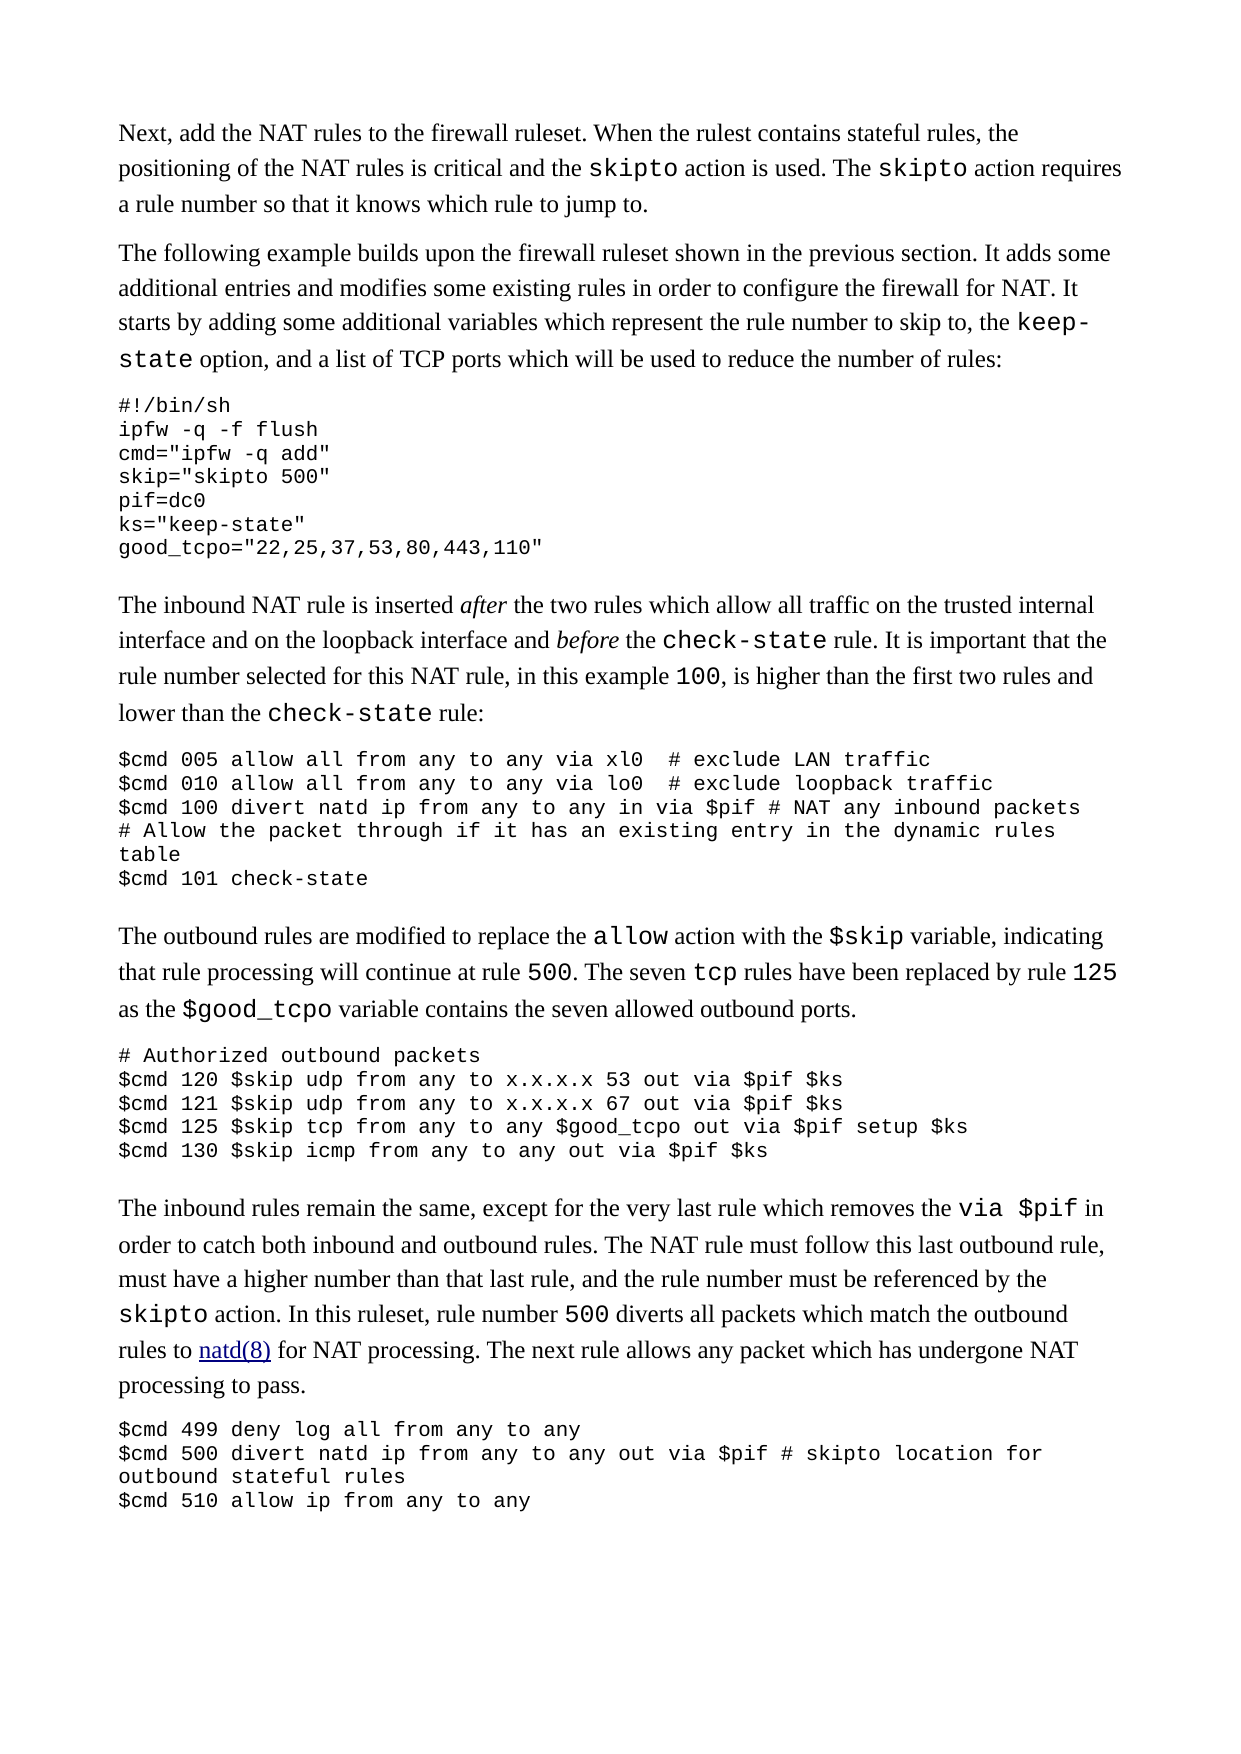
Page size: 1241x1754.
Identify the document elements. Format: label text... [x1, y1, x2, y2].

text #!/bin/sh [118, 395, 1122, 419]
text The inbound rules remain the same, except for the very last rule which removes the via $pif in order to catch both inbound and outbound rules. The NAT rule must follow this last outbound rule, must have a higher number than that last rule, and the rule number must be referenced by the skipto action. In this ruleset, rule number 500 diverts all packets which match the outbound rules to natd(8) for NAT processing. The next rule allows any packet which has undergone NAT processing to pass. [118, 1193, 1122, 1398]
text The inbound NAT rule is inserted after the two rules which allow all traffic on the trusted internal interface and on the loopback interface and before the check-state rule. It is important that the rule number selected for this NAT rule, in this example 100, is higher than the first two rules and lower than the check-state rule: [118, 590, 1122, 729]
text $cmd 500 divert natd ip from any to any out via $pif # skipto location for outbound stateful rules [118, 1442, 1122, 1490]
text $cmd 100 divert natd ip from any to any in via $pif # NAT any inbound packets [118, 797, 1122, 820]
text $cmd 005 allow all from any to any via xl0 # exclude LAN traffic [118, 749, 1122, 773]
text pif=dc0 [118, 490, 1122, 513]
text cmd="ipfw -q add" [118, 443, 1122, 466]
text $cmd 499 deny log all from any to any [118, 1419, 1122, 1442]
text ks="keep-state" [118, 513, 1122, 537]
text $cmd 121 $skip udp from any to x.x.x.x 67 out via $pif $ks [118, 1093, 1122, 1116]
text # Allow the packet through if it has an existing entry in the dynamic rules table [118, 820, 1122, 868]
text skip="skipto 500" [118, 466, 1122, 490]
text The following example builds upon the firewall ruleset shown in the previous section. It adds some additional entries and modifies some existing rules in order to configure the firewall for NAT. It starts by adding some additional variables which represent the rule number to skip to, the keep-state option, and a list of TCP ports which will be used to reduce the number of rules: [118, 238, 1122, 374]
text ipfw -q -f flush [118, 419, 1122, 443]
text good_tcpo="22,25,37,53,80,443,110" [118, 537, 1122, 561]
text The outbound rules are modified to replace the allow action with the $skip variable, indicating that rule processing will continue at rule 500. The seven tcp rules have been replaced by rule 125 as the $good_tcpo variable contains the seven allowed outbound ports. [118, 921, 1122, 1025]
text $cmd 101 check-state [118, 868, 1122, 891]
text $cmd 125 $skip tcp from any to any $good_tcpo out via $pif setup $ks [118, 1116, 1122, 1140]
text Next, add the NAT rules to the firewall ruleset. When the rulest contains stateful rules, the positioning of the NAT rules is critical and the skipto action is used. The skipto action requires a rule number so that it knows which rule to jump to. [118, 118, 1122, 218]
text # Authorized outbound packets [118, 1046, 1122, 1069]
text $cmd 010 allow all from any to any via lo0 # exclude loopback traffic [118, 773, 1122, 797]
text $cmd 510 allow ip from any to any [118, 1490, 1122, 1513]
text $cmd 120 $skip udp from any to x.x.x.x 53 out via $pif $ks [118, 1069, 1122, 1093]
text $cmd 130 $skip icmp from any to any out via $pif $ks [118, 1140, 1122, 1164]
